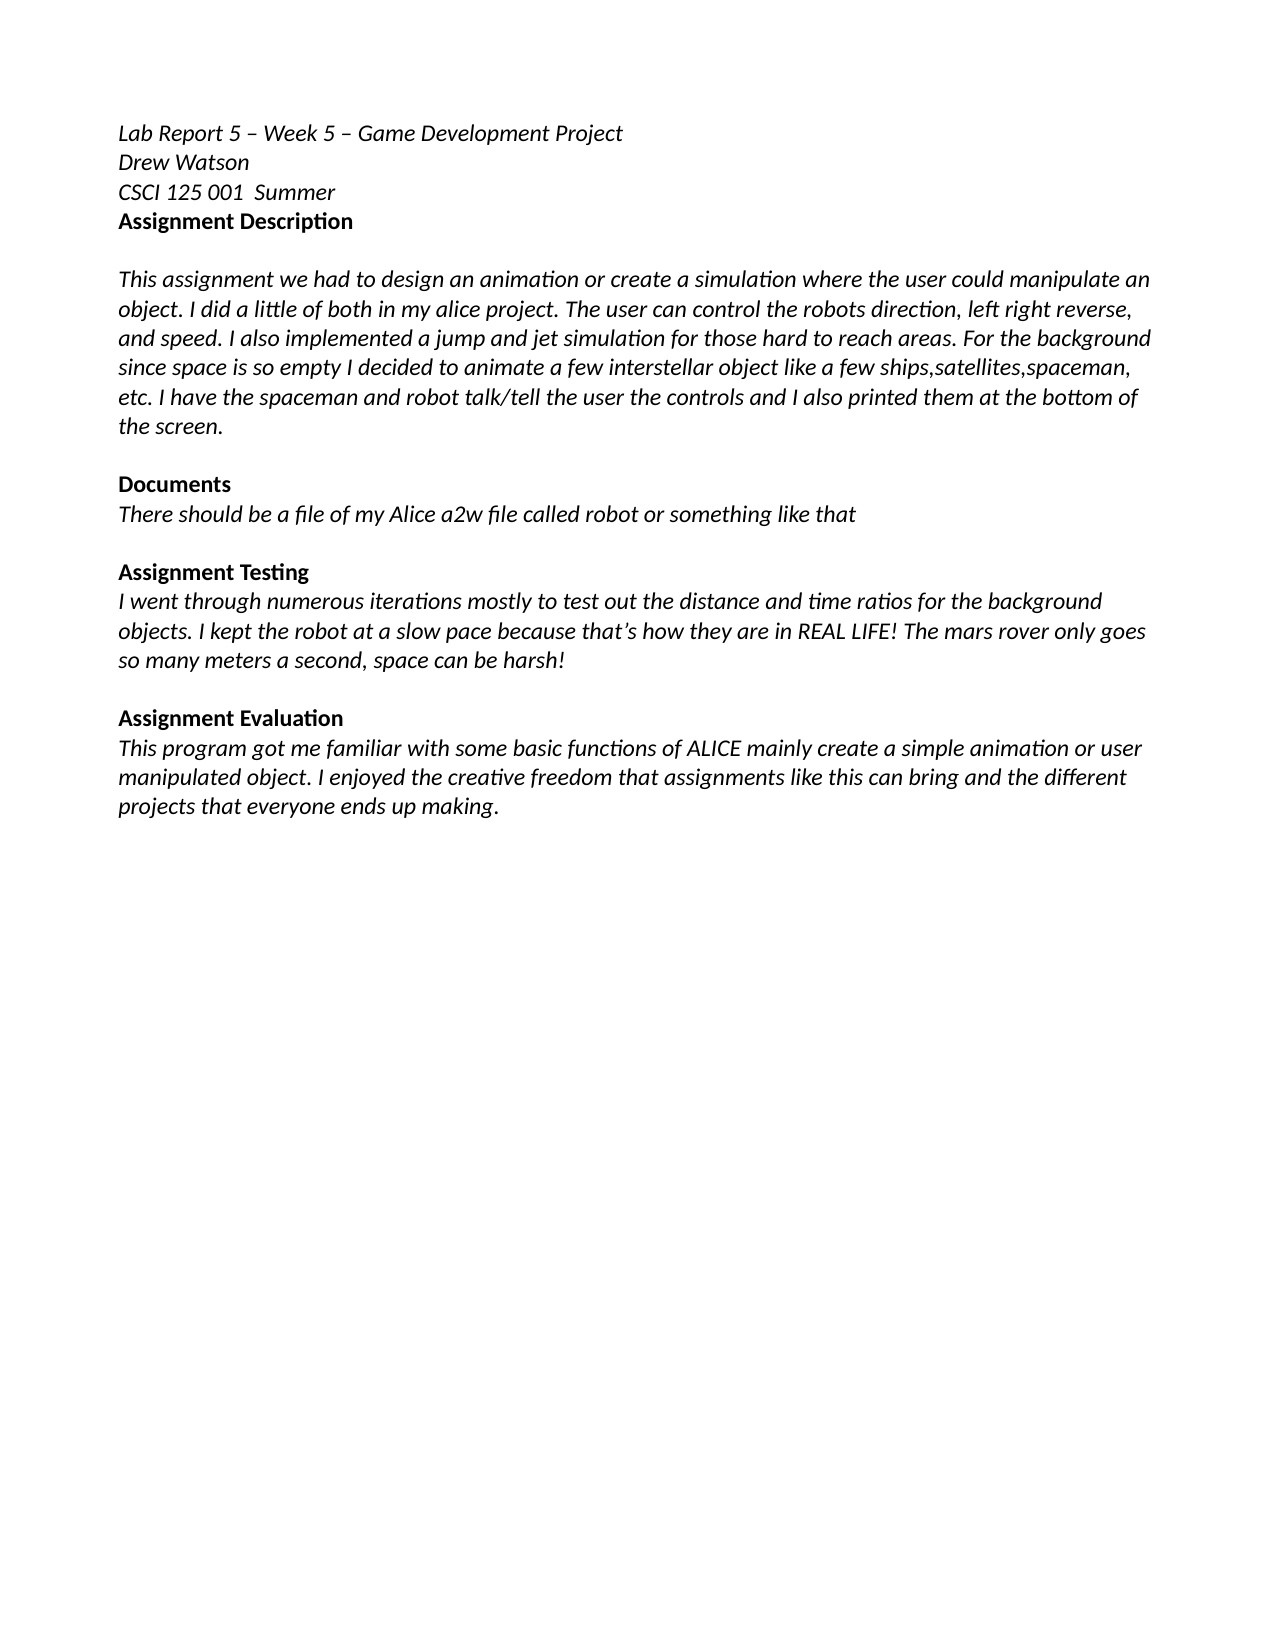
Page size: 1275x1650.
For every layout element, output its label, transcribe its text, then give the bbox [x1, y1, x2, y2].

text Assignment Evaluation [118, 703, 1157, 733]
text Drew Watson [118, 147, 1157, 177]
text This assignment we had to design an animation or create a simulation where the user could manipulate an object. I did a little of both in my alice project. The user can control the robots direction, left right reverse, and speed. I also implemented a jump and jet simulation for those hard to reach areas. For the background since space is so empty I decided to animate a few interstellar object like a few ships,satellites,spaceman, etc. I have the spaceman and robot talk/tell the user the controls and I also printed them at the bottom of the screen. [118, 264, 1157, 440]
text Lab Report 5 – Week 5 – Game Development Project [118, 118, 1157, 147]
text CSCI 125 001 Summer [118, 177, 1157, 206]
text This program got me familiar with some basic functions of ALICE mainly create a simple animation or user manipulated object. I enjoyed the creative freedom that assignments like this can bring and the different projects that everyone ends up making. [118, 733, 1157, 821]
text I went through numerous iterations mostly to test out the distance and time ratios for the background objects. I kept the robot at a slow pace because that’s how they are in REAL LIFE! The mars rover only goes so many meters a second, space can be harsh! [118, 586, 1157, 674]
text Documents [118, 469, 1157, 499]
text There should be a file of my Alice a2w file called robot or something like that [118, 499, 1157, 528]
text Assignment Testing [118, 557, 1157, 586]
text Assignment Description [118, 206, 1157, 235]
